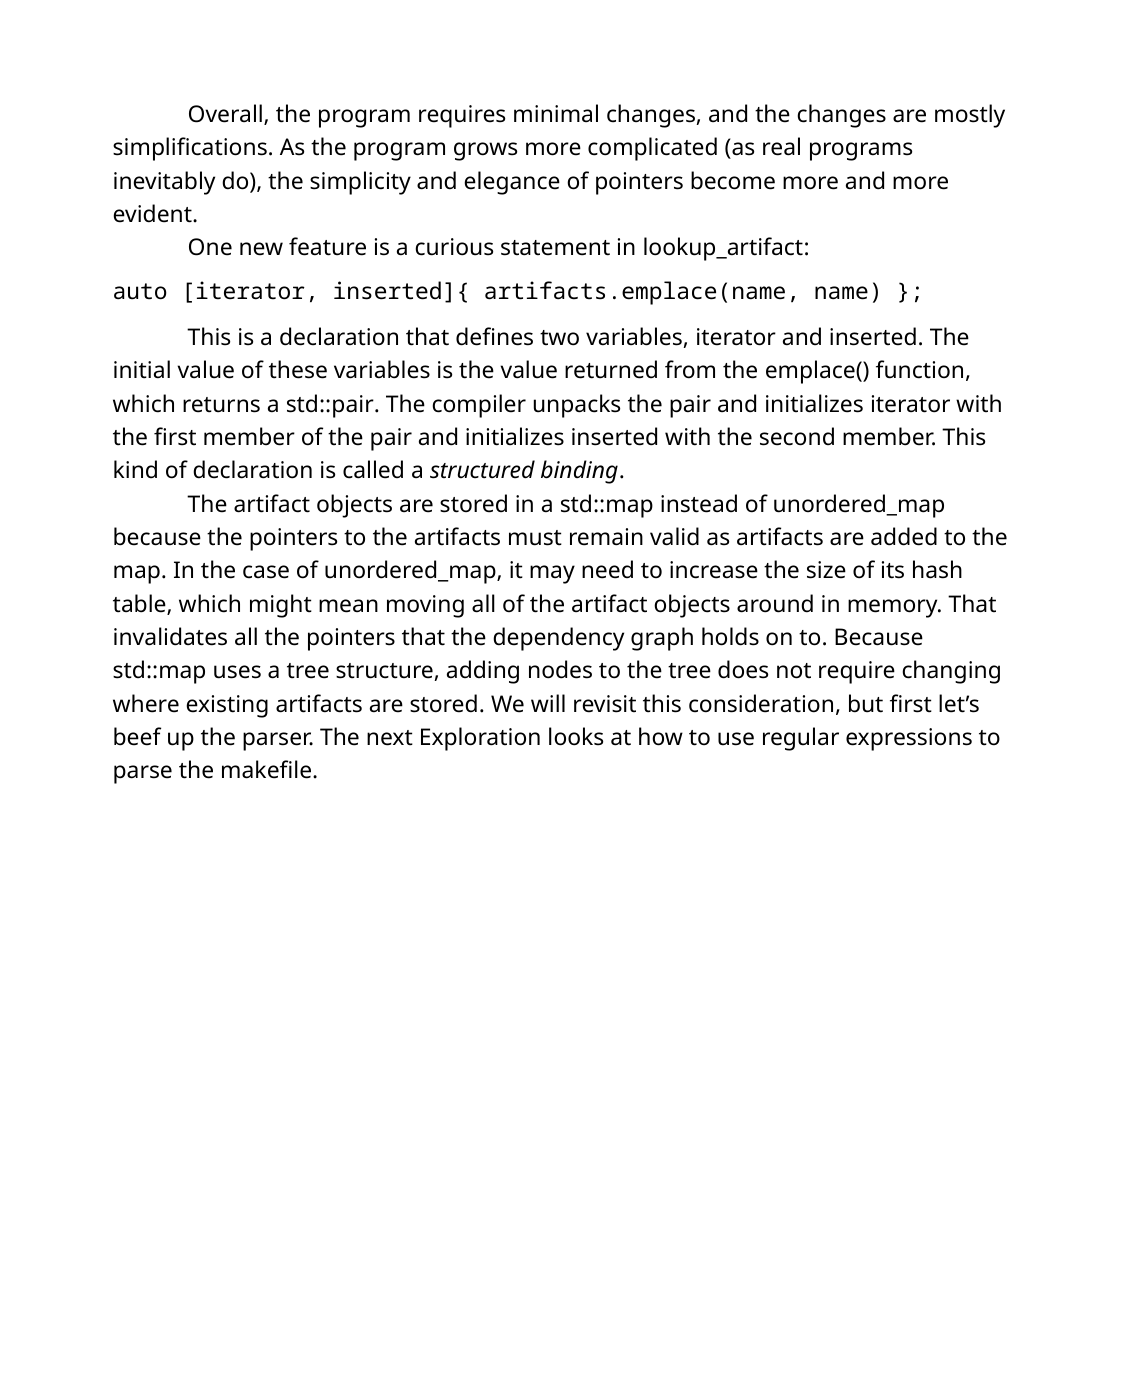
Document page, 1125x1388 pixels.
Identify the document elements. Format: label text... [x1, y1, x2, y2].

text The artifact objects are stored in a std::map instead of unordered_map because the pointers to the artifacts must remain valid as artifacts are added to the map. In the case of unordered_map, it may need to increase the size of its hash table, which might mean moving all of the artifact objects around in memory. That invalidates all the pointers that the dependency graph holds on to. Because std::map uses a tree structure, adding nodes to the tree does not require changing where existing artifacts are stored. We will revisit this consideration, but first let’s beef up the parser. The next Exploration looks at how to use regular expressions to parse the makefile. [112, 486, 1012, 786]
text Overall, the program requires minimal changes, and the changes are mostly simplifications. As the program grows more complicated (as real programs inevitably do), the simplicity and elegance of pointers become more and more evident. [112, 96, 1012, 229]
text auto [iterator, inserted]{ artifacts.emplace(name, name) }; [112, 275, 1012, 306]
text This is a declaration that defines two variables, iterator and inserted. The initial value of these variables is the value returned from the emplace() function, which returns a std::pair. The compiler unpacks the pair and initializes iterator with the first member of the pair and initializes inserted with the second member. This kind of declaration is called a structured binding. [112, 319, 1012, 486]
text One new feature is a curious statement in lookup_artifact: [112, 229, 1012, 263]
